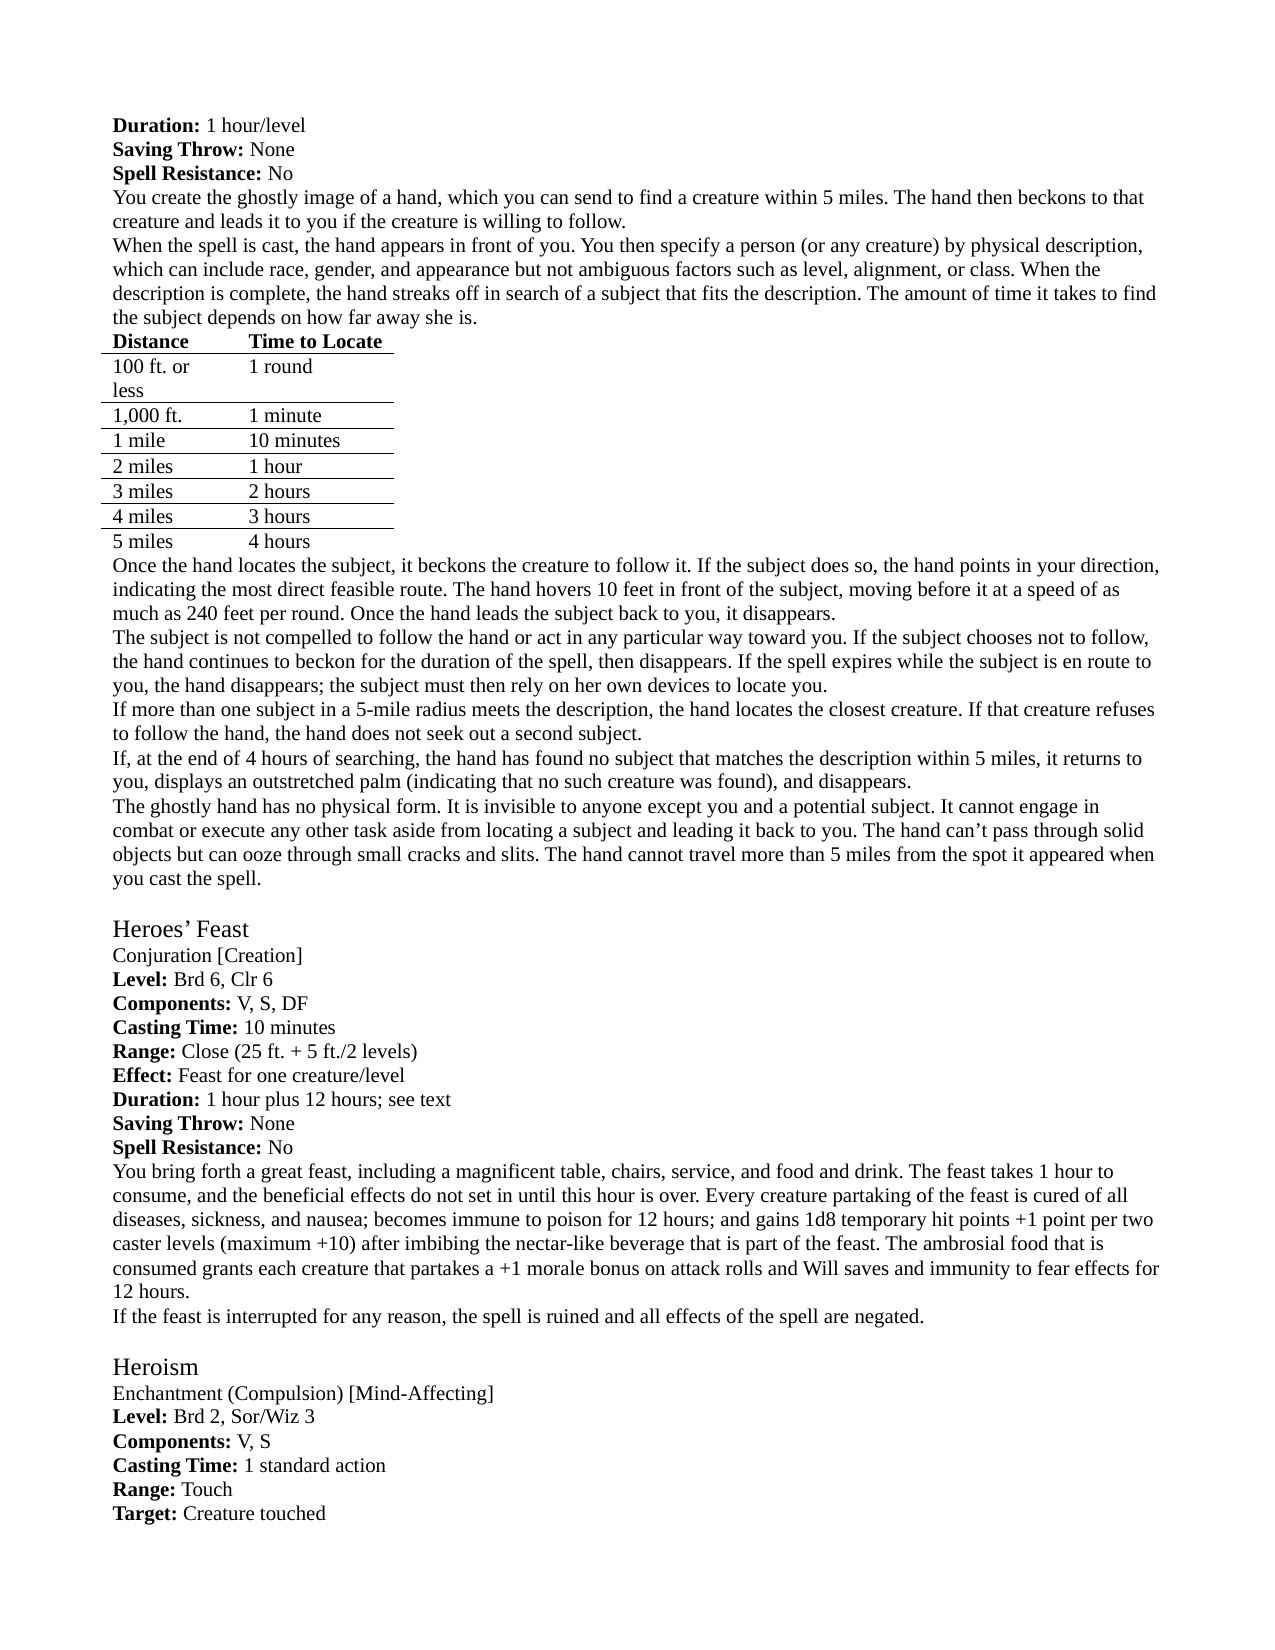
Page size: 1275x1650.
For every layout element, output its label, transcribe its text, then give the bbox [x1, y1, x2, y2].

text Range: Touch [112, 1477, 1162, 1501]
table_cell 1 hour [237, 454, 394, 478]
table_header Time to Locate [237, 329, 394, 353]
text Saving Throw: None [112, 1111, 1162, 1135]
table_cell 100 ft. or less [101, 354, 237, 402]
table_cell 5 miles [101, 529, 237, 553]
text Duration: 1 hour plus 12 hours; see text [112, 1087, 1162, 1111]
text Once the hand locates the subject, it beckons the creature to follow it. If the subject does so, the hand points in your direction, indicating the most direct feasible route. The hand hovers 10 feet in front of the subject, moving before it at a speed of as much as 240 feet per round. Once the hand leads the subject back to you, it disappears. [112, 553, 1162, 625]
table_cell 1 minute [237, 403, 394, 427]
text You create the ghostly image of a hand, which you can send to find a creature within 5 miles. The hand then beckons to that creature and leads it to you if the creature is willing to follow. [112, 185, 1162, 233]
text If more than one subject in a 5-mile radius meets the description, the hand locates the closest creature. If that creature refuses to follow the hand, the hand does not seek out a second subject. [112, 697, 1162, 745]
text Enchantment (Compulsion) [Mind-Affecting] [112, 1380, 1162, 1404]
text When the spell is cast, the hand appears in front of you. You then specify a person (or any creature) by physical description, which can include race, gender, and appearance but not ambiguous factors such as level, alignment, or class. When the description is complete, the hand streaks off in search of a subject that fits the description. The amount of time it takes to find the subject depends on how far away she is. [112, 233, 1162, 329]
table_cell 4 miles [101, 504, 237, 528]
table_cell 2 miles [101, 454, 237, 478]
table_header Distance [101, 329, 237, 353]
text Saving Throw: None [112, 137, 1162, 161]
table_cell 1 round [237, 354, 394, 402]
text If, at the end of 4 hours of searching, the hand has found no subject that matches the description within 5 miles, it returns to you, displays an outstretched palm (indicating that no such creature was found), and disappears. [112, 745, 1162, 793]
text Target: Creature touched [112, 1501, 1162, 1525]
table_cell 4 hours [237, 529, 394, 553]
text Heroism [112, 1352, 1162, 1380]
table_cell 2 hours [237, 479, 394, 503]
text Duration: 1 hour/level [112, 112, 1162, 137]
table_cell 10 minutes [237, 429, 394, 452]
text Casting Time: 1 standard action [112, 1453, 1162, 1477]
text Components: V, S, DF [112, 991, 1162, 1015]
text Heroes’ Feast [112, 914, 1162, 943]
text Spell Resistance: No [112, 1135, 1162, 1159]
text Casting Time: 10 minutes [112, 1015, 1162, 1039]
text You bring forth a great feast, including a magnificent table, chairs, service, and food and drink. The feast takes 1 hour to consume, and the beneficial effects do not set in until this hour is over. Every creature partaking of the feast is cured of all diseases, sickness, and nausea; becomes immune to poison for 12 hours; and gains 1d8 temporary hit points +1 point per two caster levels (maximum +10) after imbibing the nectar-like beverage that is part of the feast. The ambrosial food that is consumed grants each creature that partakes a +1 morale bonus on attack rolls and Will saves and immunity to fear effects for 12 hours. [112, 1159, 1162, 1303]
table_cell 1,000 ft. [101, 403, 237, 427]
text Level: Brd 2, Sor/Wiz 3 [112, 1404, 1162, 1428]
text Range: Close (25 ft. + 5 ft./2 levels) [112, 1039, 1162, 1063]
text The ghostly hand has no physical form. It is invisible to anyone except you and a potential subject. It cannot engage in combat or execute any other task aside from locating a subject and leading it back to you. The hand can’t pass through solid objects but can ooze through small cracks and slits. The hand cannot travel more than 5 miles from the spot it appeared when you cast the spell. [112, 793, 1162, 890]
text If the feast is interrupted for any reason, the spell is ruined and all effects of the spell are negated. [112, 1303, 1162, 1328]
text Level: Brd 6, Clr 6 [112, 967, 1162, 991]
text Effect: Feast for one creature/level [112, 1063, 1162, 1087]
table_cell 3 miles [101, 479, 237, 503]
text Spell Resistance: No [112, 161, 1162, 185]
text Conjuration [Creation] [112, 943, 1162, 967]
table_cell 3 hours [237, 504, 394, 528]
text Components: V, S [112, 1428, 1162, 1453]
text The subject is not compelled to follow the hand or act in any particular way toward you. If the subject chooses not to follow, the hand continues to beckon for the duration of the spell, then disappears. If the spell expires while the subject is en route to you, the hand disappears; the subject must then rely on her own devices to locate you. [112, 625, 1162, 697]
table_cell 1 mile [101, 429, 237, 452]
